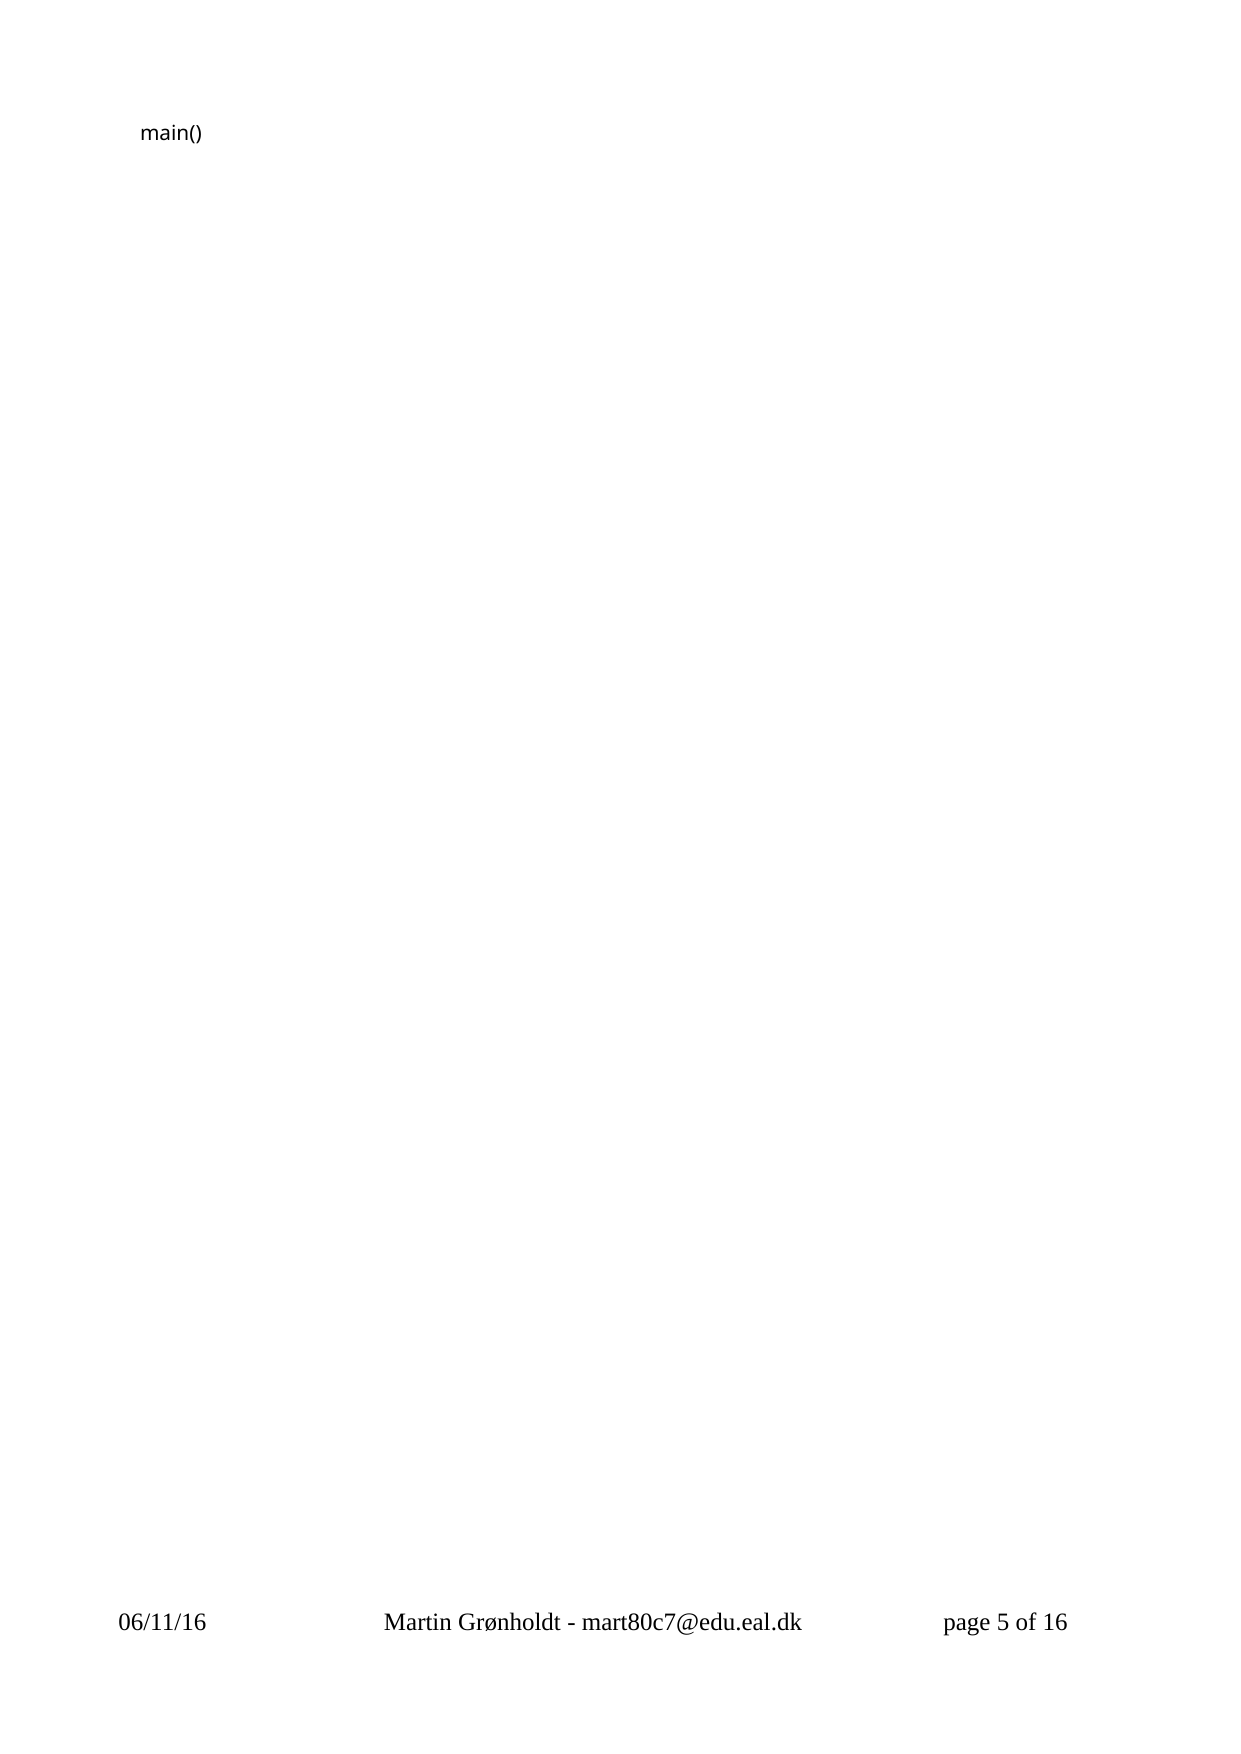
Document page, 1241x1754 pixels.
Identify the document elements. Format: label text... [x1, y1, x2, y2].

text main() [118, 118, 1122, 147]
